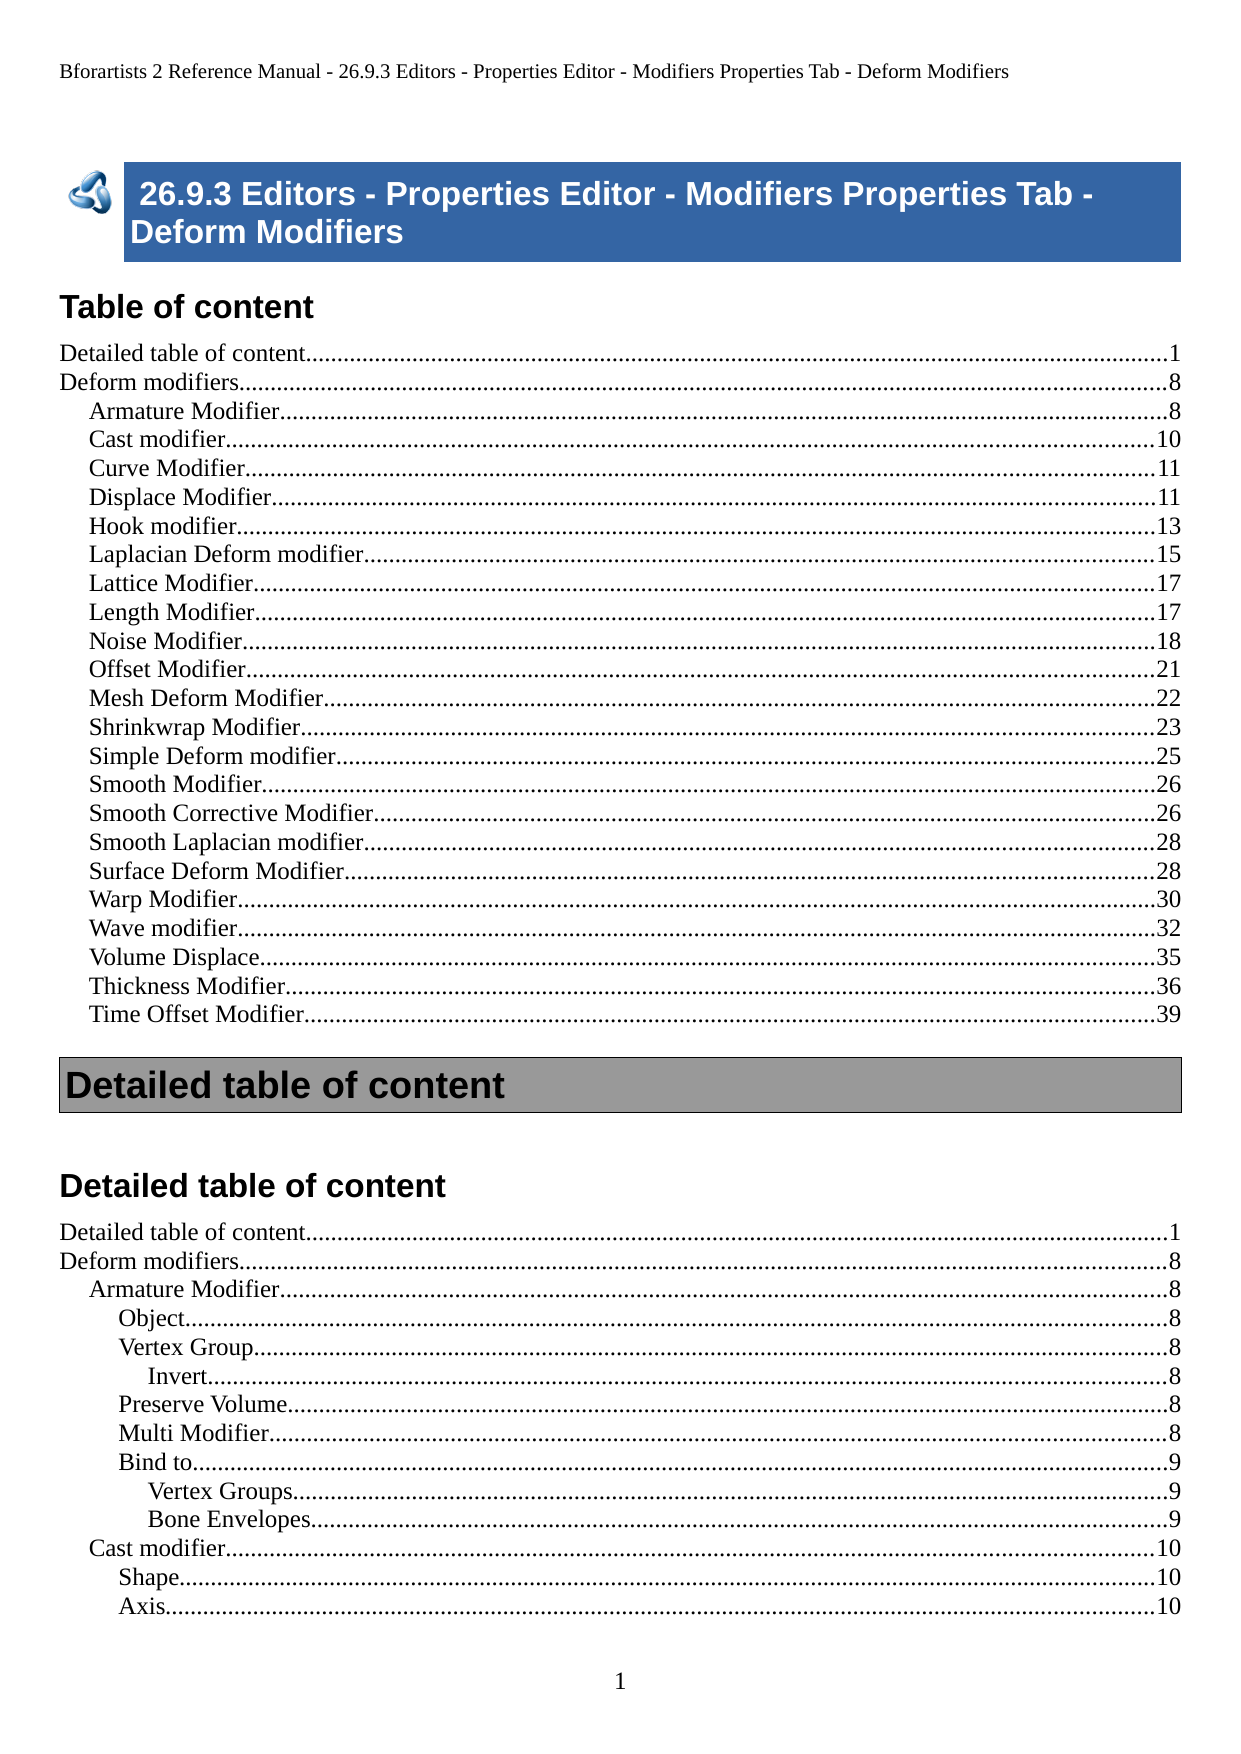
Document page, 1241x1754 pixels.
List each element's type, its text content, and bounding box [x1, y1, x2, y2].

text Multi Modifier 8 [118, 1418, 1181, 1447]
text Preserve Volume 8 [118, 1389, 1181, 1418]
text Displace Modifier 11 [88, 482, 1181, 511]
table_header 26.9.3 Editors - Properties Editor - Modifiers Properties Tab - Deform Modifiers [124, 162, 1181, 262]
text Detailed table of content 1 [59, 1217, 1181, 1246]
text Bone Envelopes 9 [147, 1504, 1181, 1533]
text Deform modifiers 8 [59, 1246, 1181, 1274]
table_header [59, 162, 124, 262]
text Offset Modifier 21 [88, 654, 1181, 683]
text Surface Deform Modifier 28 [88, 856, 1181, 884]
text Wave modifier 32 [88, 913, 1181, 942]
text Cast modifier 10 [88, 424, 1181, 453]
subtitle Table of content [59, 287, 1181, 326]
text Vertex Group 8 [118, 1332, 1181, 1361]
text Smooth Corrective Modifier 26 [88, 798, 1181, 827]
picture [65, 167, 114, 217]
text Detailed table of content 1 [59, 338, 1181, 367]
text Thickness Modifier 36 [88, 971, 1181, 999]
text Shrinkwrap Modifier 23 [88, 712, 1181, 741]
text Length Modifier 17 [88, 597, 1181, 626]
text Shape 10 [118, 1562, 1181, 1591]
text Laplacian Deform modifier 15 [88, 539, 1181, 568]
text Mesh Deform Modifier 22 [88, 683, 1181, 712]
text Cast modifier 10 [88, 1533, 1181, 1562]
table_header Detailed table of content [60, 1058, 1181, 1112]
text Vertex Groups 9 [147, 1476, 1181, 1504]
text Bind to 9 [118, 1447, 1181, 1476]
text Curve Modifier 11 [88, 453, 1181, 482]
text Smooth Laplacian modifier 28 [88, 827, 1181, 856]
text Object 8 [118, 1303, 1181, 1332]
text Armature Modifier 8 [88, 1274, 1181, 1303]
text Lattice Modifier 17 [88, 568, 1181, 597]
text Invert 8 [147, 1361, 1181, 1389]
text Smooth Modifier 26 [88, 769, 1181, 798]
text Volume Displace 35 [88, 942, 1181, 971]
text Hook modifier 13 [88, 511, 1181, 539]
text Simple Deform modifier 25 [88, 741, 1181, 769]
text Warp Modifier 30 [88, 884, 1181, 913]
text Deform modifiers 8 [59, 367, 1181, 396]
text Armature Modifier 8 [88, 396, 1181, 424]
subtitle Detailed table of content [59, 1166, 1181, 1204]
text Noise Modifier 18 [88, 626, 1181, 654]
text Axis 10 [118, 1591, 1181, 1619]
text Time Offset Modifier 39 [88, 999, 1181, 1028]
